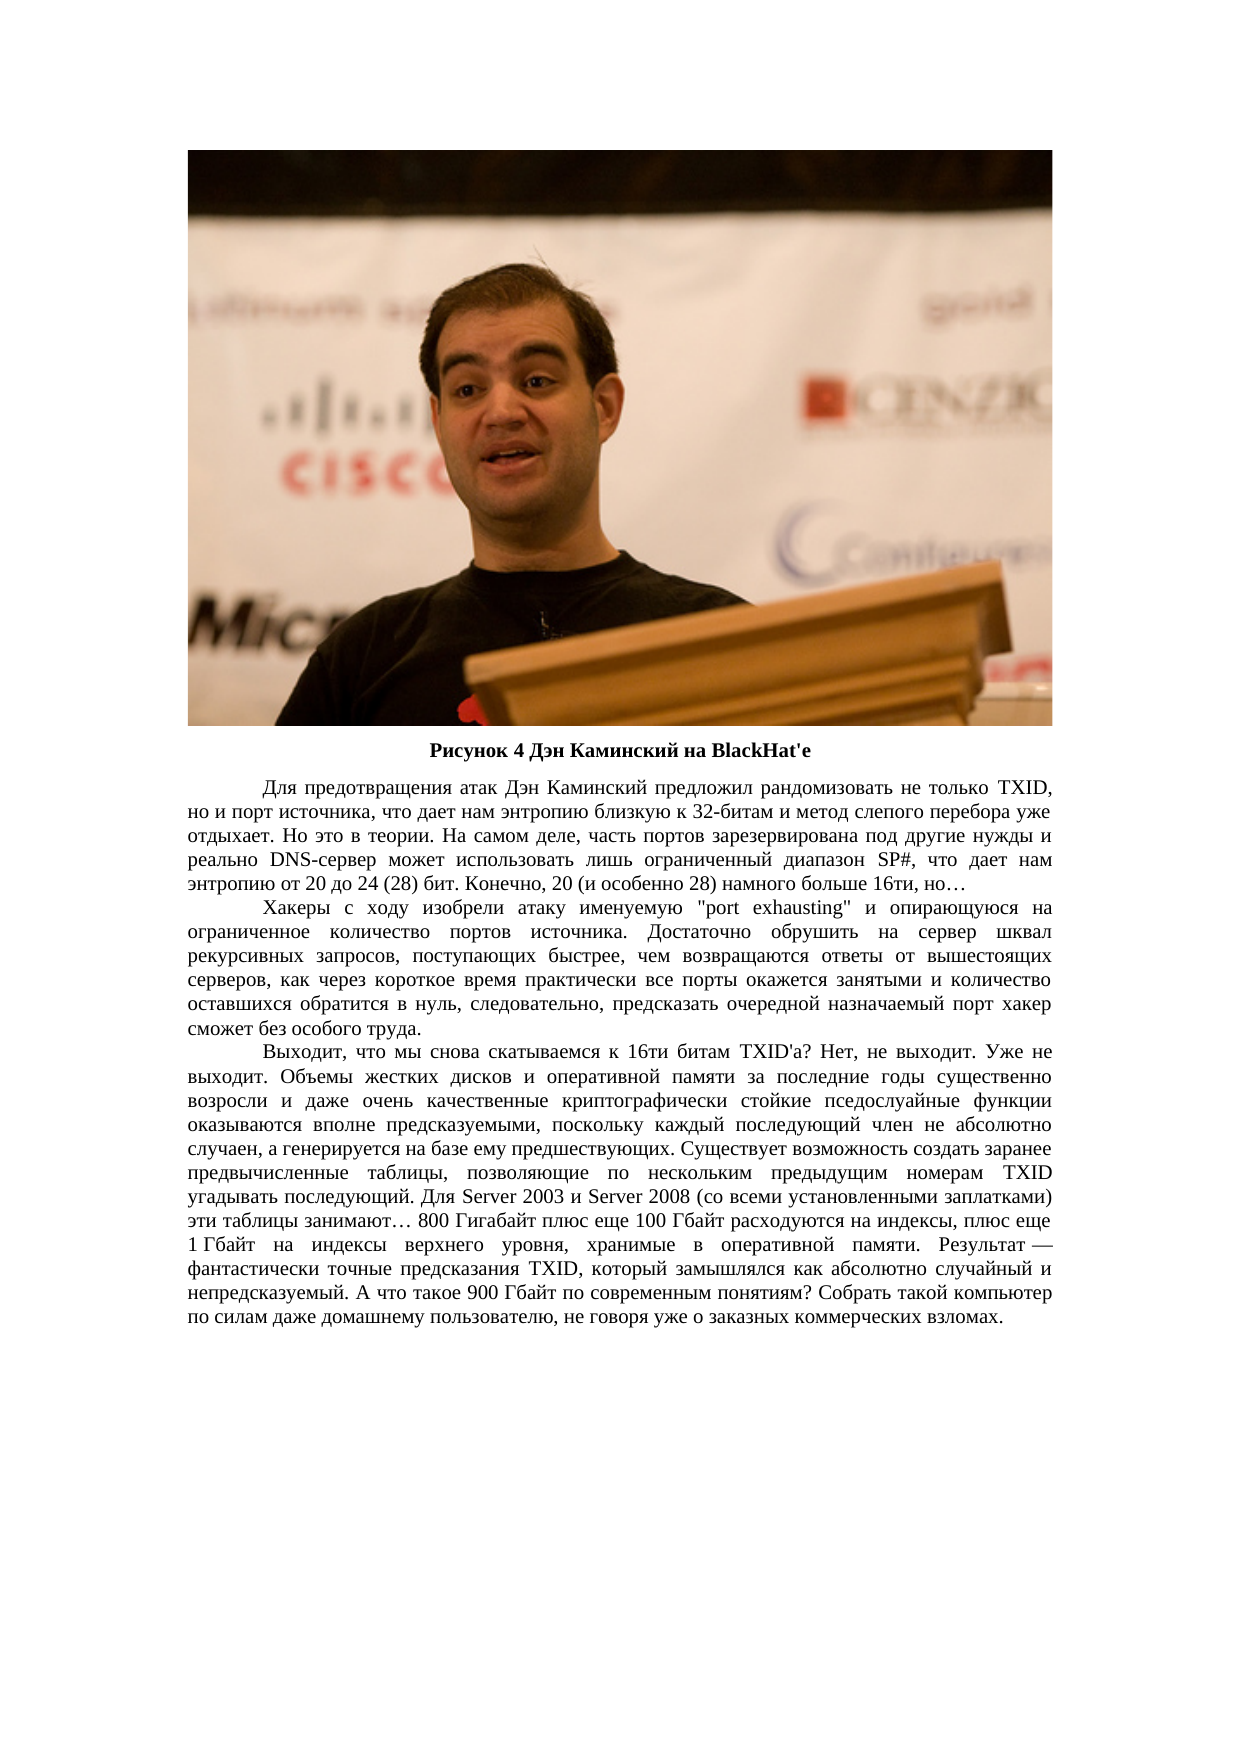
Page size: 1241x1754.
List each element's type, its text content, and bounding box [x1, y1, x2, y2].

text Рисунок 4 Дэн Каминский на BlackHat'е [187, 738, 1053, 762]
text Для предотвращения атак Дэн Каминский предложил рандомизовать не только TXID, но и порт источника, что дает нам энтропию близкую к 32-битам и метод слепого перебора уже отдыхает. Но это в теории. На самом деле, часть портов зарезервирована под другие нужды и реально DNS-сервер может использовать лишь ограниченный диапазон SP#, что дает нам энтропию от 20 до 24 (28) бит. Конечно, 20 (и особенно 28) намного больше 16ти, но… [187, 775, 1053, 895]
text Хакеры с ходу изобрели атаку именуемую "port exhausting" и опирающуюся на ограниченное количество портов источника. Достаточно обрушить на сервер шквал рекурсивных запросов, поступающих быстрее, чем возвращаются ответы от вышестоящих серверов, как через короткое время практически все порты окажется занятыми и количество оставшихся обратится в нуль, следовательно, предсказать очередной назначаемый порт хакер сможет без особого труда. [187, 895, 1053, 1039]
text Выходит, что мы снова скатываемся к 16ти битам TXID'а? Нет, не выходит. Уже не выходит. Объемы жестких дисков и оперативной памяти за последние годы существенно возросли и даже очень качественные криптографически стойкие пседослуайные функции оказываются вполне предсказуемыми, поскольку каждый последующий член не абсолютно случаен, а генерируется на базе ему предшествующих. Существует возможность создать заранее предвычисленные таблицы, позволяющие по нескольким предыдущим номерам TXID угадывать последующий. Для Server 2003 и Server 2008 (со всеми установленными заплатками) эти таблицы занимают… 800 Гигабайт плюс еще 100 Гбайт расходуются на индексы, плюс еще 1 Гбайт на индексы верхнего уровня, хранимые в оперативной памяти. Результат — фантастически точные предсказания TXID, который замышлялся как абсолютно случайный и непредсказуемый. А что такое 900 Гбайт по современным понятиям? Собрать такой компьютер по силам даже домашнему пользователю, не говоря уже о заказных коммерческих взломах. [187, 1039, 1053, 1328]
picture [187, 150, 1053, 726]
